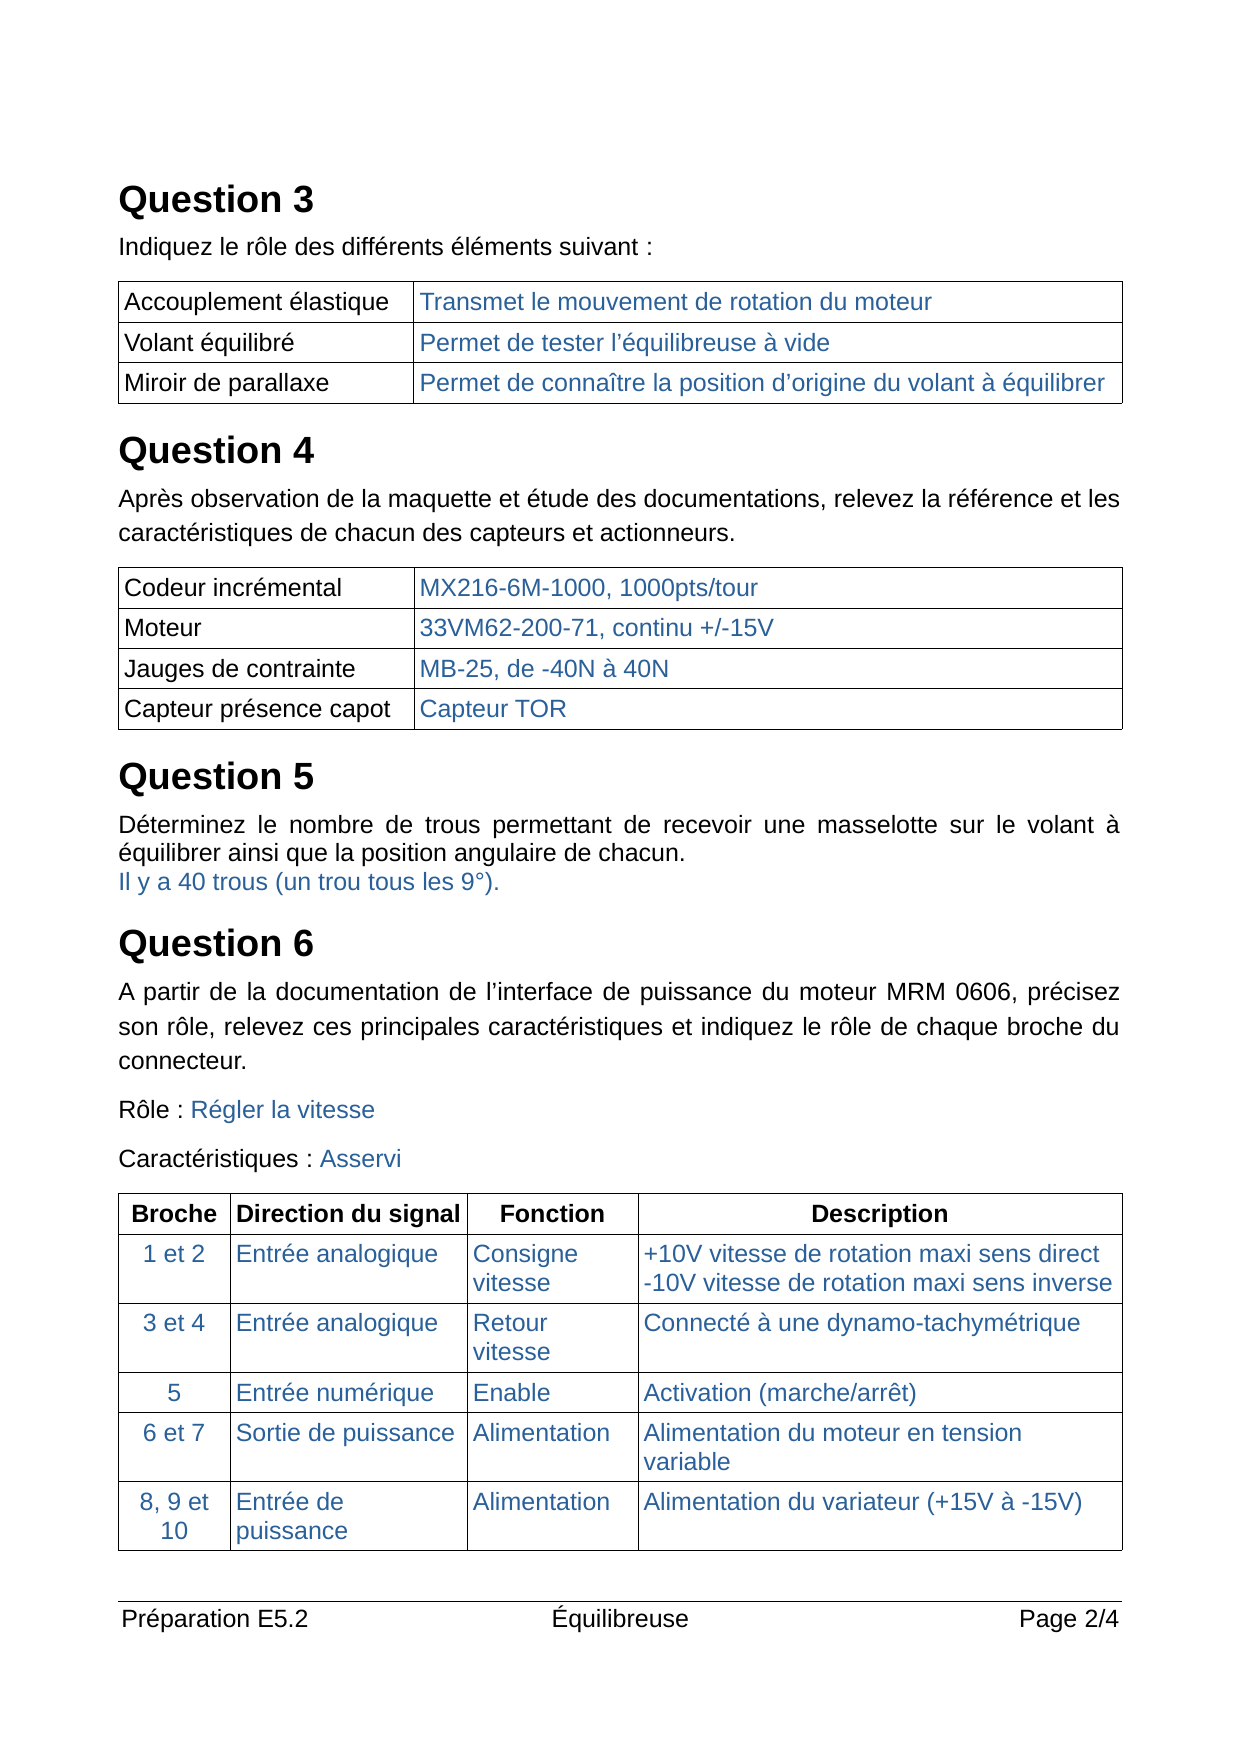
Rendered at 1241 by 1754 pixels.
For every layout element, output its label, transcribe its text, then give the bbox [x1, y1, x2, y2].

table_header Fonction [468, 1194, 638, 1233]
table_cell Volant équilibré [119, 323, 413, 362]
table_header Direction du signal [231, 1194, 467, 1233]
subtitle Question 4 [118, 427, 1122, 471]
table_cell MB-25, de -40N à 40N [415, 649, 1122, 688]
table_cell Enable [468, 1373, 638, 1412]
table_cell Retour vitesse [468, 1304, 638, 1372]
table_cell +10V vitesse de rotation maxi sens direct -10V vitesse de rotation maxi sens inverse [639, 1235, 1122, 1303]
table_cell Jauges de contrainte [119, 649, 414, 688]
table_header Accouplement élastique [119, 282, 413, 322]
table_cell 3 et 4 [119, 1304, 230, 1372]
table_cell 5 [119, 1373, 230, 1412]
subtitle Question 6 [118, 921, 1122, 964]
text Après observation de la maquette et étude des documentations, relevez la référence et les caractéristiques de chacun des capteurs et actionneurs. [118, 484, 1122, 547]
text Caractéristiques : Asservi [118, 1144, 1122, 1173]
table_cell Entrée analogique [231, 1304, 467, 1372]
table_cell Sortie de puissance [231, 1413, 467, 1481]
text Déterminez le nombre de trous permettant de recevoir une masselotte sur le volant à équilibrer ainsi que la position angulaire de chacun. [118, 810, 1122, 867]
table_cell Alimentation du moteur en tension variable [639, 1413, 1122, 1481]
table_cell Entrée de puissance [231, 1482, 467, 1550]
table_cell Connecté à une dynamo-tachymétrique [639, 1304, 1122, 1372]
subtitle Question 5 [118, 753, 1122, 797]
table_cell Capteur TOR [415, 689, 1122, 728]
table_cell 1 et 2 [119, 1235, 230, 1303]
table_cell Alimentation [468, 1413, 638, 1481]
table_cell 33VM62-200-71, continu +/-15V [415, 609, 1122, 648]
table_cell Permet de tester l’équilibreuse à vide [414, 323, 1122, 362]
subtitle Question 3 [118, 176, 1122, 220]
table_cell Alimentation du variateur (+15V à -15V) [639, 1482, 1122, 1550]
table_cell Activation (marche/arrêt) [639, 1373, 1122, 1412]
table_header MX216-6M-1000, 1000pts/tour [415, 568, 1122, 607]
table_cell Alimentation [468, 1482, 638, 1550]
table_header Codeur incrémental [119, 568, 414, 607]
table_header Description [639, 1194, 1122, 1233]
table_cell Moteur [119, 609, 414, 648]
text A partir de la documentation de l’interface de puissance du moteur MRM 0606, précisez son rôle, relevez ces principales caractéristiques et indiquez le rôle de chaque broche du connecteur. [118, 977, 1122, 1075]
table_cell Entrée numérique [231, 1373, 467, 1412]
table_header Broche [119, 1194, 230, 1233]
table_cell 8, 9 et 10 [119, 1482, 230, 1550]
text Il y a 40 trous (un trou tous les 9°). [118, 867, 1122, 896]
table_header Transmet le mouvement de rotation du moteur [414, 282, 1122, 322]
table_cell Permet de connaître la position d’origine du volant à équilibrer [414, 363, 1122, 402]
table_cell Consigne vitesse [468, 1235, 638, 1303]
table_cell Capteur présence capot [119, 689, 414, 728]
text Rôle : Régler la vitesse [118, 1095, 1122, 1124]
text Indiquez le rôle des différents éléments suivant : [118, 232, 1122, 261]
table_cell Entrée analogique [231, 1235, 467, 1303]
table_cell 6 et 7 [119, 1413, 230, 1481]
table_cell Miroir de parallaxe [119, 363, 413, 402]
